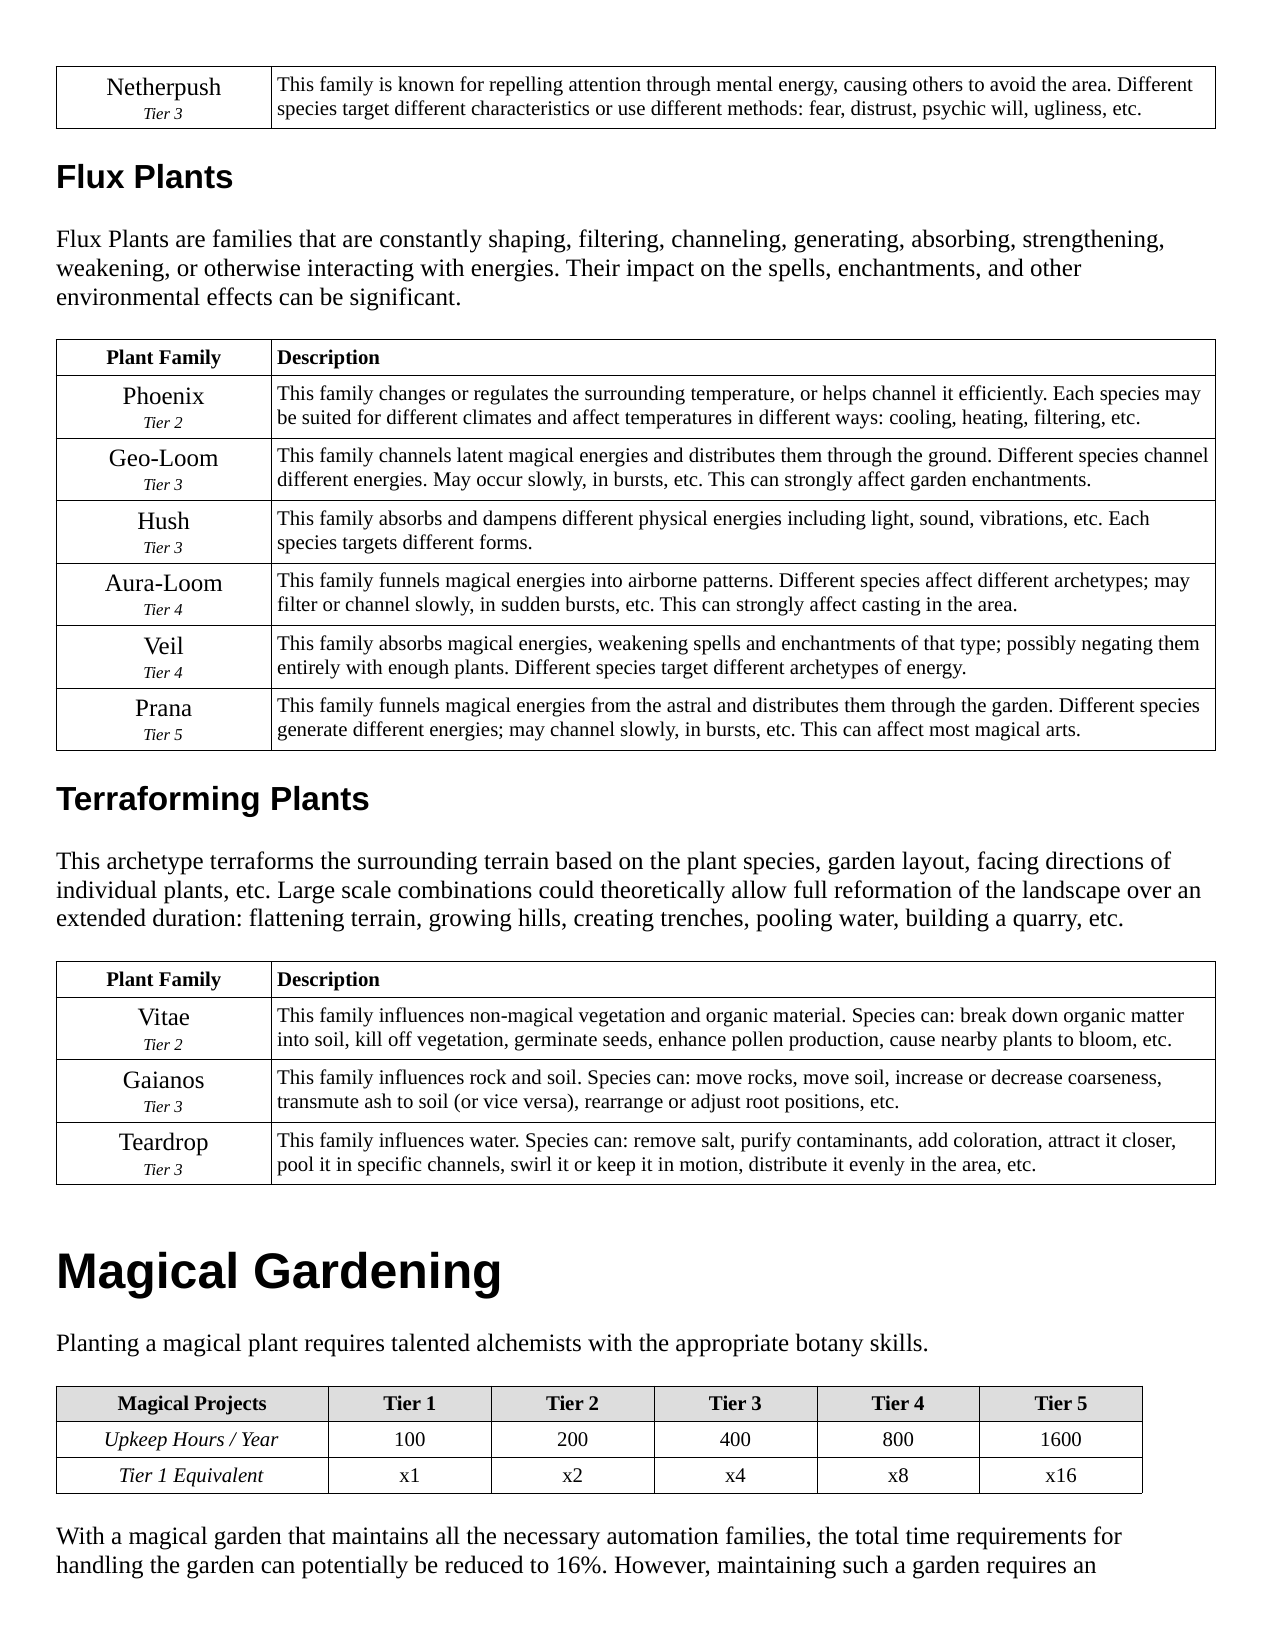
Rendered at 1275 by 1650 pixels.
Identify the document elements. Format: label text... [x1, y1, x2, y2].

table_cell This family funnels magical energies into airborne patterns. Different species affect different archetypes; may filter or channel slowly, in sudden bursts, etc. This can strongly affect casting in the area. [272, 564, 1215, 625]
table_cell This family changes or regulates the surrounding temperature, or helps channel it efficiently. Each species may be suited for different climates and affect temperatures in different ways: cooling, heating, filtering, etc. [272, 376, 1215, 437]
table_header Tier 5 [980, 1387, 1142, 1421]
table_cell Geo-Loom Tier 3 [57, 439, 271, 500]
table_cell This family absorbs and dampens different physical energies including light, sound, vibrations, etc. Each species targets different forms. [272, 501, 1215, 562]
table_cell x16 [980, 1458, 1142, 1492]
table_cell This family influences non-magical vegetation and organic material. Species can: break down organic matter into soil, kill off vegetation, germinate seeds, enhance pollen production, cause nearby plants to bloom, etc. [272, 998, 1215, 1059]
table_cell 1600 [980, 1422, 1142, 1457]
table_cell Veil Tier 4 [57, 626, 271, 687]
table_cell This family is known for repelling attention through mental energy, causing others to avoid the area. Different species target different characteristics or use different methods: fear, distrust, psychic will, ugliness, etc. [272, 67, 1215, 128]
text This archetype terraforms the surrounding terrain based on the plant species, garden layout, facing directions of individual plants, etc. Large scale combinations could theoretically allow full reformation of the landscape over an extended duration: flattening terrain, growing hills, creating trenches, pooling water, building a quarry, etc. [56, 846, 1215, 932]
table_header Description [272, 340, 1215, 375]
text Planting a magical plant requires talented alchemists with the appropriate botany skills. [56, 1328, 1215, 1357]
table_cell 800 [818, 1422, 979, 1457]
table_cell Vitae Tier 2 [57, 998, 271, 1059]
subtitle Terraforming Plants [56, 779, 1215, 817]
table_header Tier 4 [818, 1387, 979, 1421]
table_cell x4 [655, 1458, 817, 1492]
table_cell This family absorbs magical energies, weakening spells and enchantments of that type; possibly negating them entirely with enough plants. Different species target different archetypes of energy. [272, 626, 1215, 687]
table_cell 200 [492, 1422, 654, 1457]
subtitle Magical Gardening [56, 1242, 1215, 1299]
table_cell x8 [818, 1458, 979, 1492]
table_cell Aura-Loom Tier 4 [57, 564, 271, 625]
table_cell Prana Tier 5 [57, 689, 271, 750]
table_cell 400 [655, 1422, 817, 1457]
table_cell Hush Tier 3 [57, 501, 271, 562]
table_cell Phoenix Tier 2 [57, 376, 271, 437]
table_cell x1 [329, 1458, 491, 1492]
table_cell x2 [492, 1458, 654, 1492]
table_cell This family funnels magical energies from the astral and distributes them through the garden. Different species generate different energies; may channel slowly, in bursts, etc. This can affect most magical arts. [272, 689, 1215, 750]
table_header Description [272, 962, 1215, 997]
text With a magical garden that maintains all the necessary automation families, the total time requirements for handling the garden can potentially be reduced to 16%. However, maintaining such a garden requires an [56, 1521, 1215, 1579]
table_header Magical Projects [57, 1387, 328, 1421]
table_cell Gaianos Tier 3 [57, 1060, 271, 1122]
table_header Plant Family [57, 340, 271, 375]
table_header Tier 1 [329, 1387, 491, 1421]
table_cell This family influences rock and soil. Species can: move rocks, move soil, increase or decrease coarseness, transmute ash to soil (or vice versa), rearrange or adjust root positions, etc. [272, 1060, 1215, 1122]
table_cell This family influences water. Species can: remove salt, purify contaminants, add coloration, attract it closer, pool it in specific channels, swirl it or keep it in motion, distribute it evenly in the area, etc. [272, 1123, 1215, 1184]
table_header Tier 2 [492, 1387, 654, 1421]
table_header Tier 3 [655, 1387, 817, 1421]
text Flux Plants are families that are constantly shaping, filtering, channeling, generating, absorbing, strengthening, weakening, or otherwise interacting with energies. Their impact on the spells, enchantments, and other environmental effects can be significant. [56, 224, 1215, 311]
table_cell 100 [329, 1422, 491, 1457]
subtitle Flux Plants [56, 157, 1215, 196]
table_cell This family channels latent magical energies and distributes them through the ground. Different species channel different energies. May occur slowly, in bursts, etc. This can strongly affect garden enchantments. [272, 439, 1215, 500]
table_cell Upkeep Hours / Year [57, 1422, 328, 1457]
table_header Plant Family [57, 962, 271, 997]
table_cell Teardrop Tier 3 [57, 1123, 271, 1184]
table_cell Tier 1 Equivalent [57, 1458, 328, 1492]
table_cell Netherpush Tier 3 [57, 67, 271, 128]
